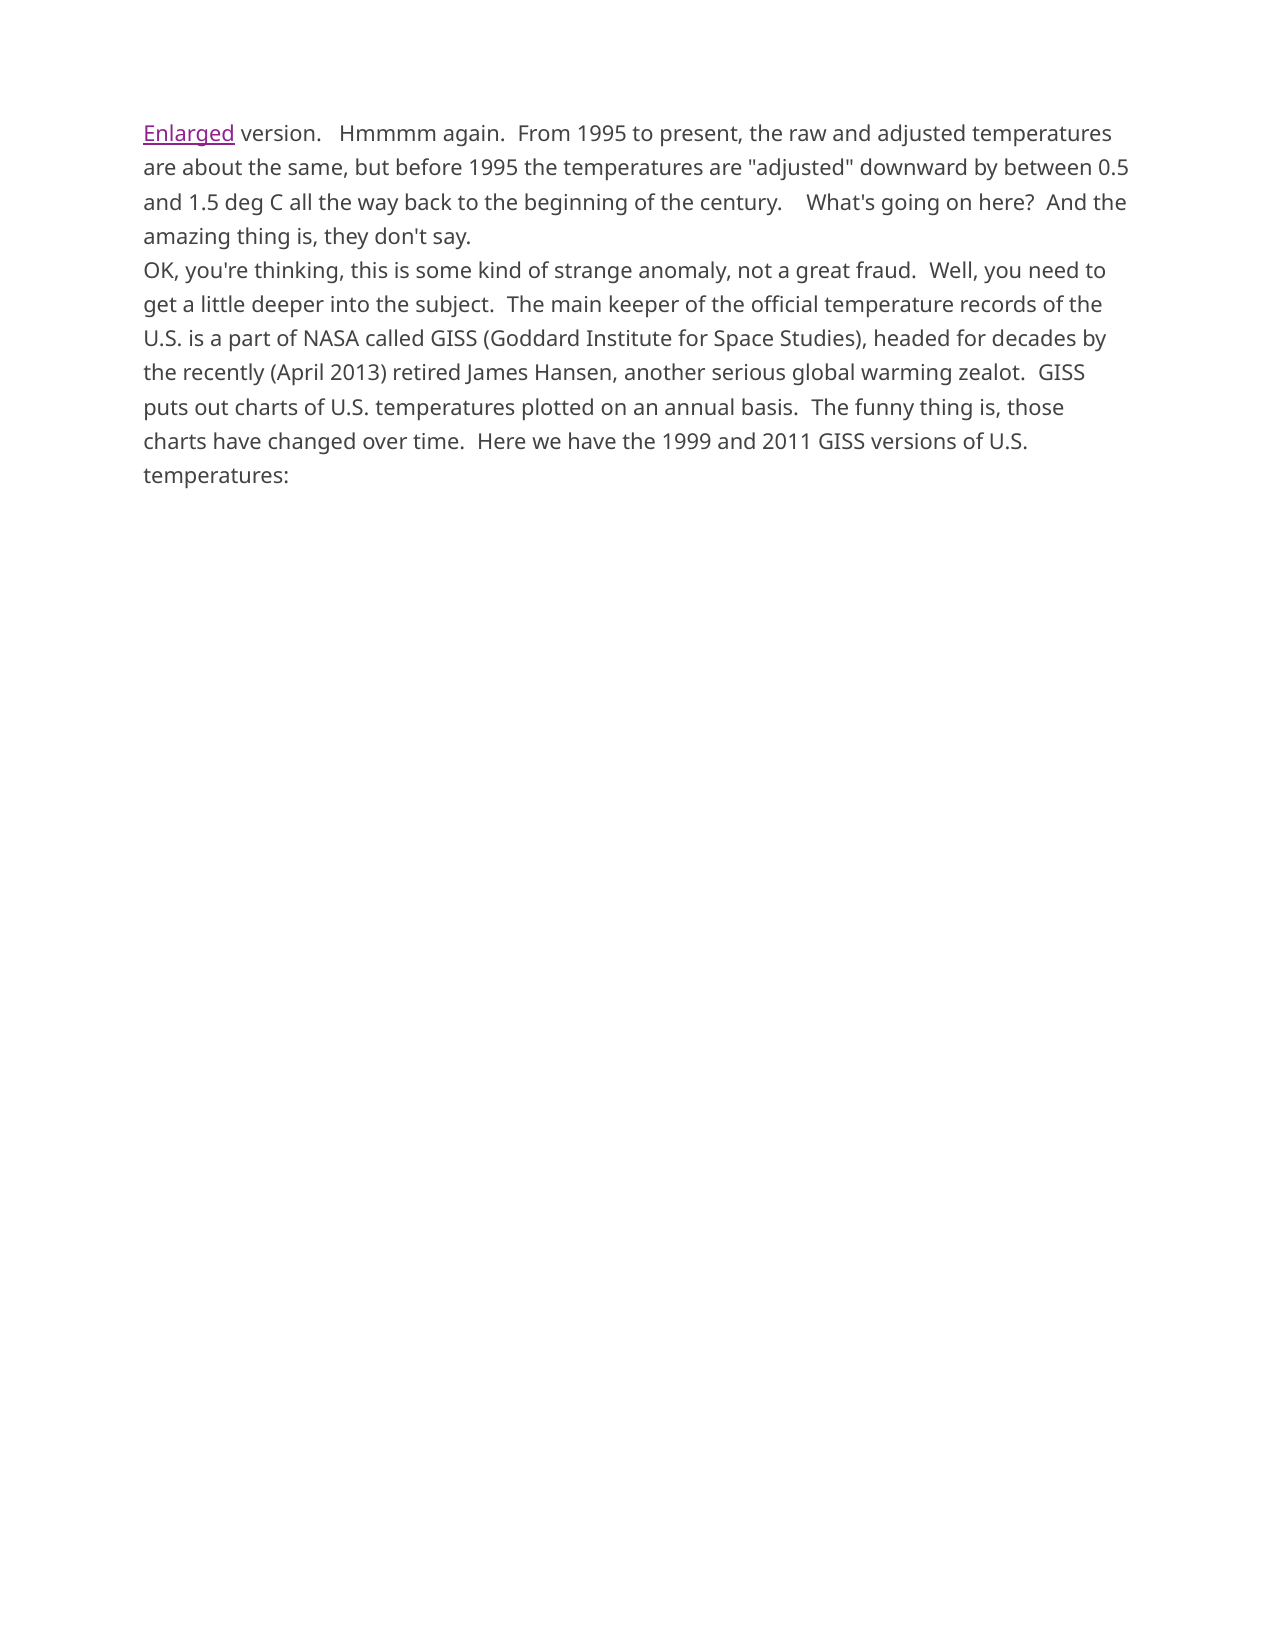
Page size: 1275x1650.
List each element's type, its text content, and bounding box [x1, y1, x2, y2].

text Enlarged version. Hmmmm again. From 1995 to present, the raw and adjusted temperatures are about the same, but before 1995 the temperatures are "adjusted" downward by between 0.5 and 1.5 deg C all the way back to the beginning of the century. What's going on here? And the amazing thing is, they don't say. [143, 118, 1132, 250]
text OK, you're thinking, this is some kind of strange anomaly, not a great fraud. Well, you need to get a little deeper into the subject. The main keeper of the official temperature records of the U.S. is a part of NASA called GISS (Goddard Institute for Space Studies), headed for decades by the recently (April 2013) retired James Hansen, another serious global warming zealot. GISS puts out charts of U.S. temperatures plotted on an annual basis. The funny thing is, those charts have changed over time. Here we have the 1999 and 2011 GISS versions of U.S. temperatures: [143, 255, 1132, 489]
